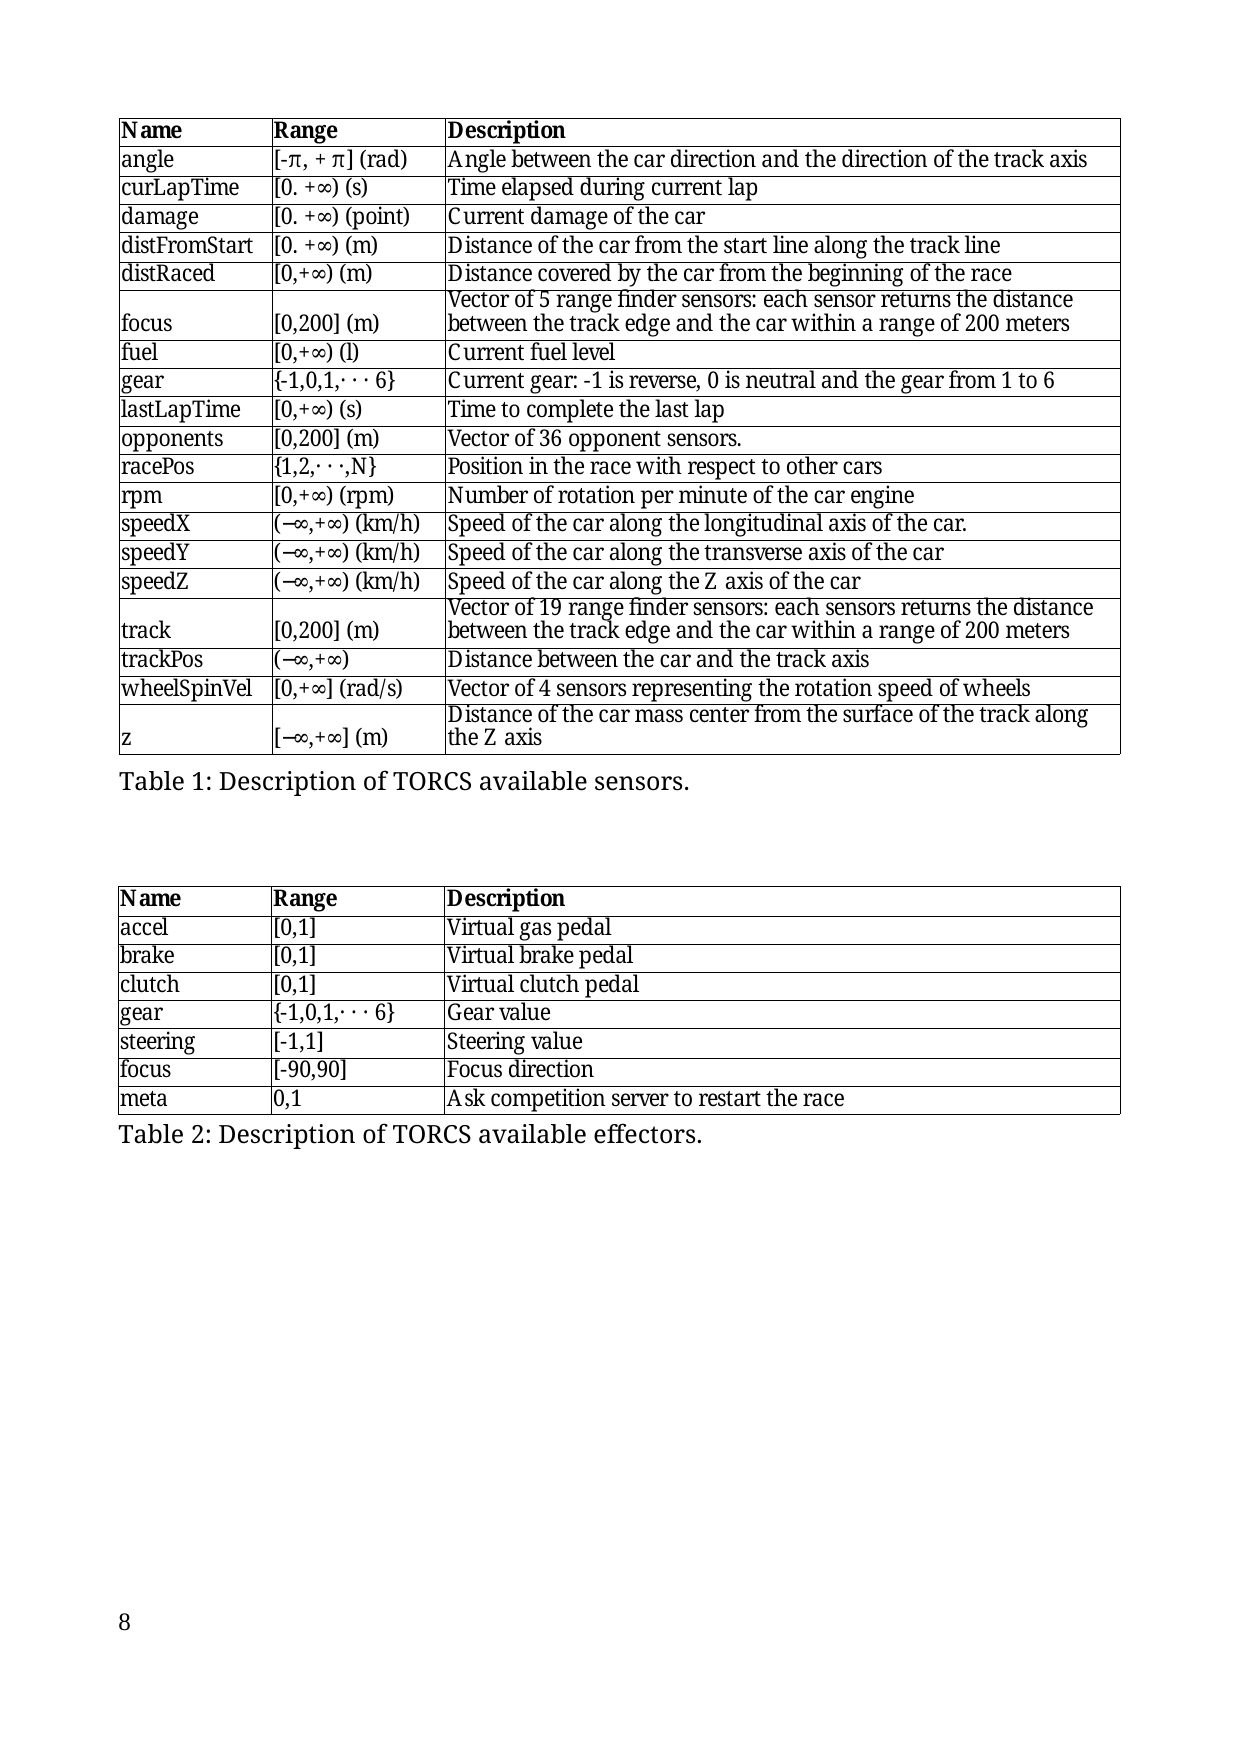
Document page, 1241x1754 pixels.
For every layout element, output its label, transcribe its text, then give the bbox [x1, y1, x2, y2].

text Table 2: Description of TORCS available effectors. [118, 887, 1123, 1151]
text Table 1: Description of TORCS available sensors. [119, 118, 1122, 797]
